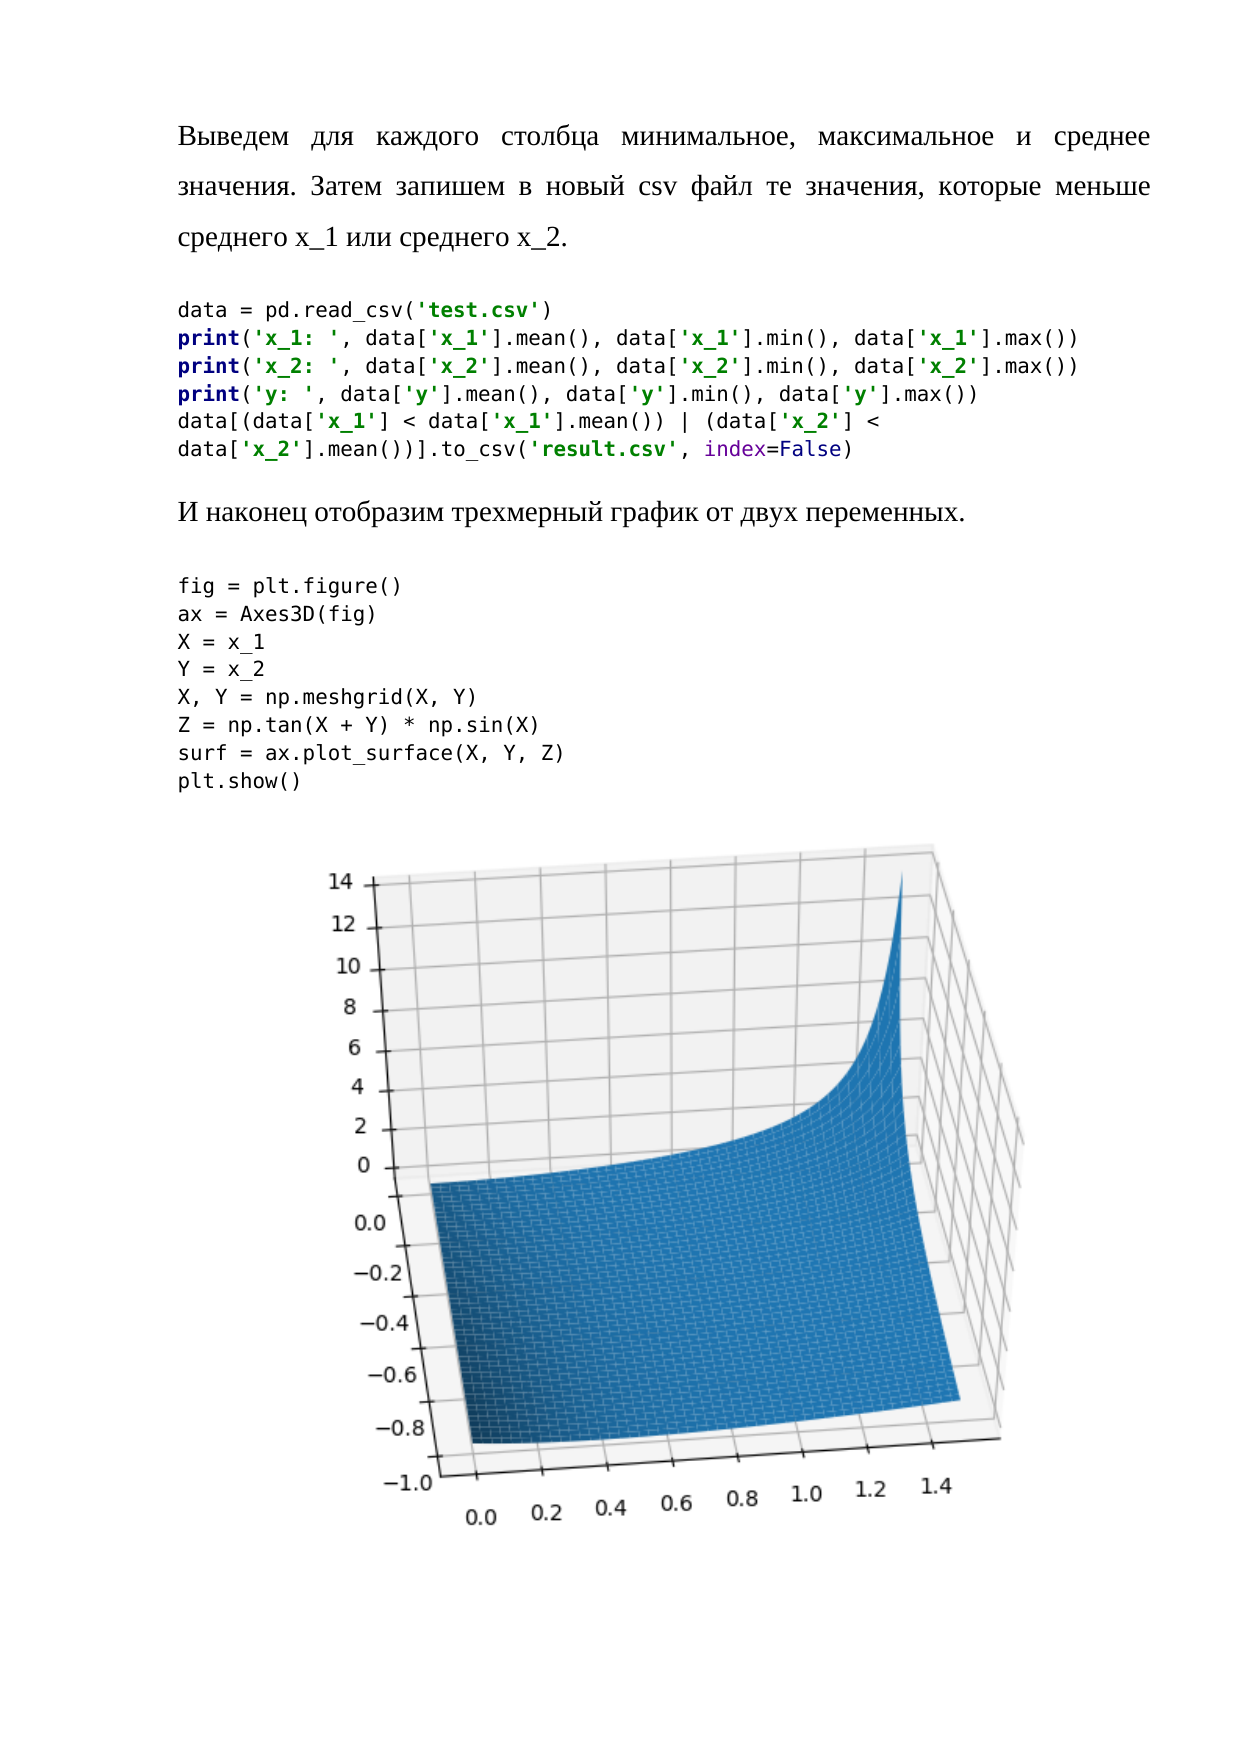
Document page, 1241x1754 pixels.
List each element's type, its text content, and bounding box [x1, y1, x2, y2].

text И наконец отобразим трехмерный график от двух переменных. [177, 494, 1152, 528]
text surf = ax.plot_surface(X, Y, Z) [177, 741, 1152, 765]
text ax = Axes3D(fig) [177, 602, 1152, 626]
text X = x_1 [177, 630, 1152, 654]
text print('x_1: ', data['x_1'].mean(), data['x_1'].min(), data['x_1'].max()) [177, 326, 1152, 350]
text data = pd.read_csv('test.csv') [177, 298, 1152, 322]
text print('x_2: ', data['x_2'].mean(), data['x_2'].min(), data['x_2'].max()) [177, 354, 1152, 378]
text X, Y = np.meshgrid(X, Y) [177, 685, 1152, 709]
text Выведем для каждого столбца минимальное, максимальное и среднее значения. Затем запишем в новый csv файл те значения, которые меньше среднего x_1 или среднего x_2. [177, 118, 1152, 252]
picture [240, 826, 1089, 1544]
text fig = plt.figure() [177, 574, 1152, 598]
text Z = np.tan(X + Y) * np.sin(X) [177, 713, 1152, 737]
text data[(data['x_1'] < data['x_1'].mean()) | (data['x_2'] < data['x_2'].mean())].to_csv('result.csv', index=False) [177, 409, 1152, 462]
text print('y: ', data['y'].mean(), data['y'].min(), data['y'].max()) [177, 382, 1152, 406]
text Y = x_2 [177, 657, 1152, 682]
text plt.show() [177, 769, 1152, 793]
